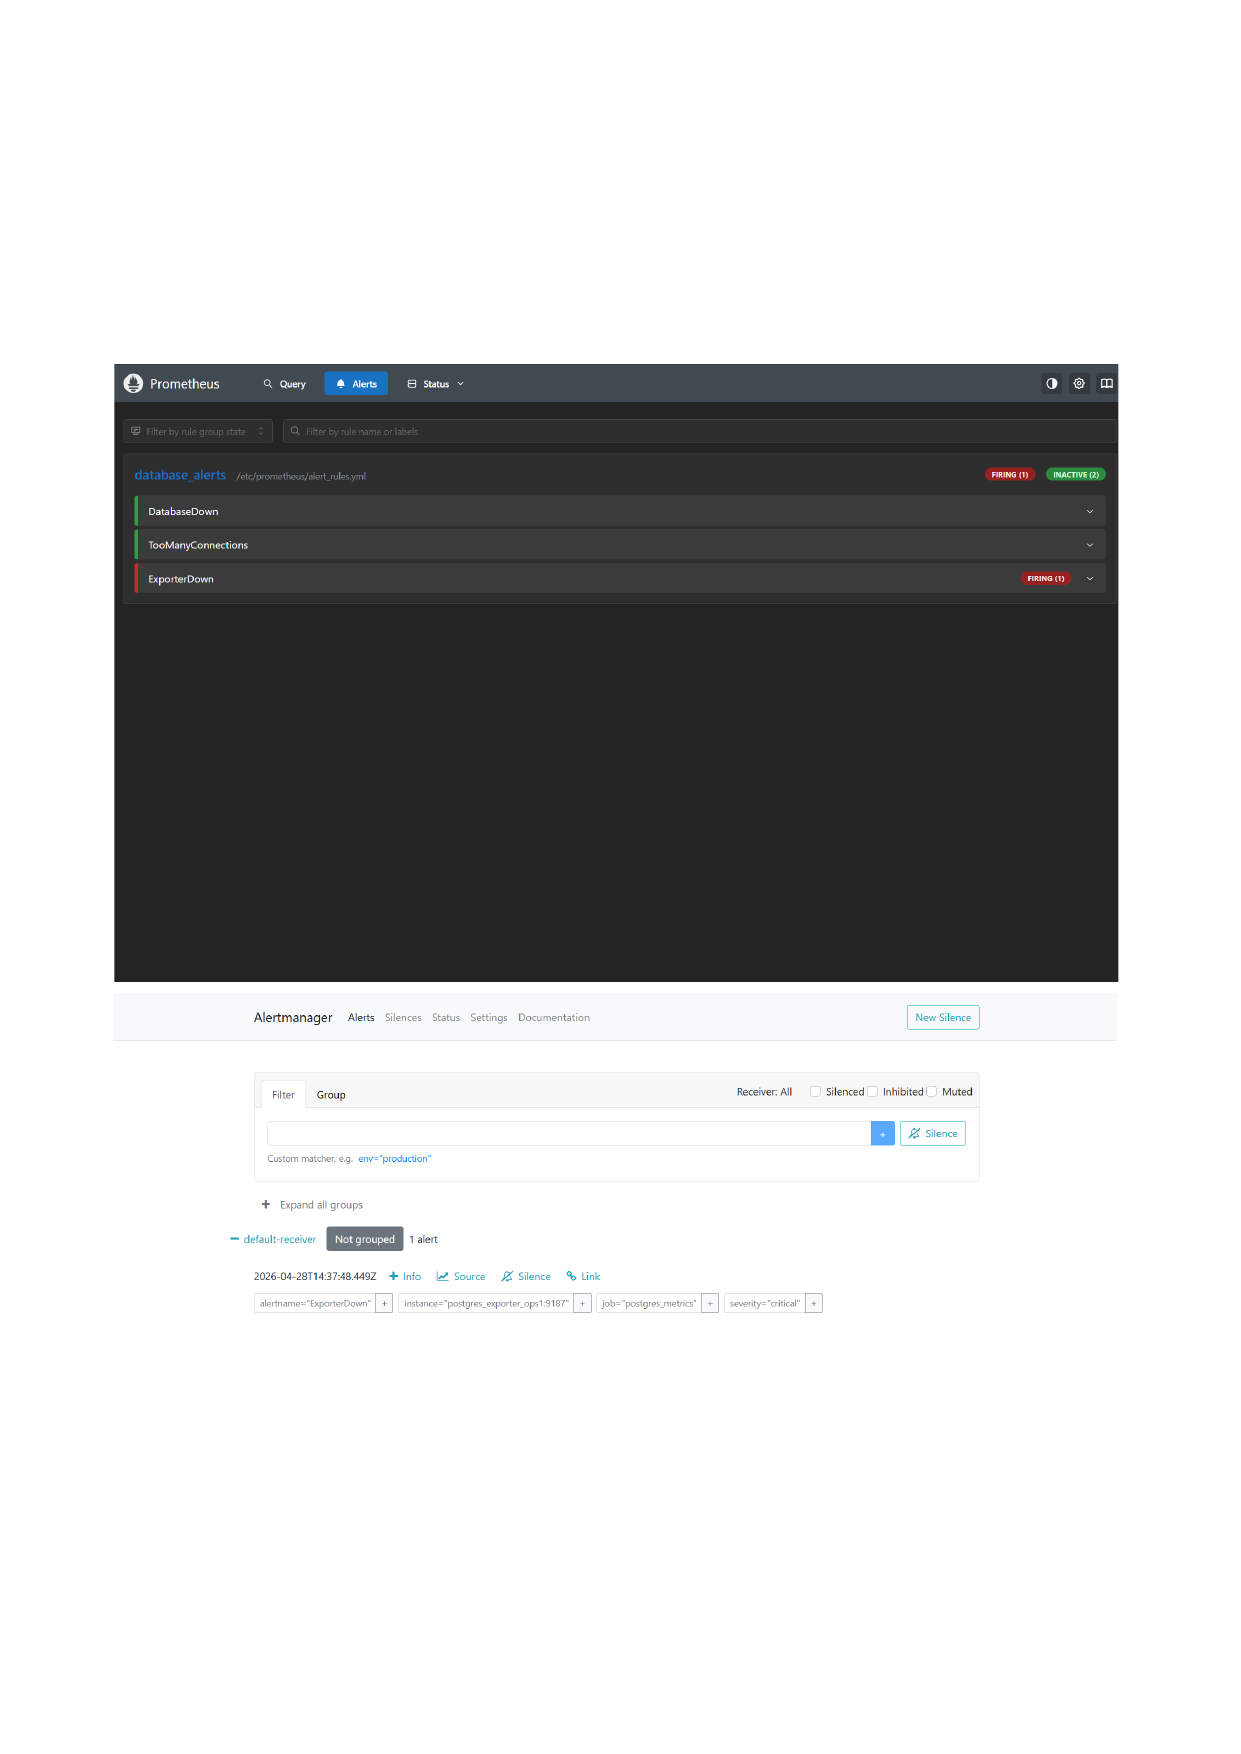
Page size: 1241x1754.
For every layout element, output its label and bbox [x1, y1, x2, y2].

picture [113, 993, 1118, 1612]
picture [114, 364, 1119, 982]
